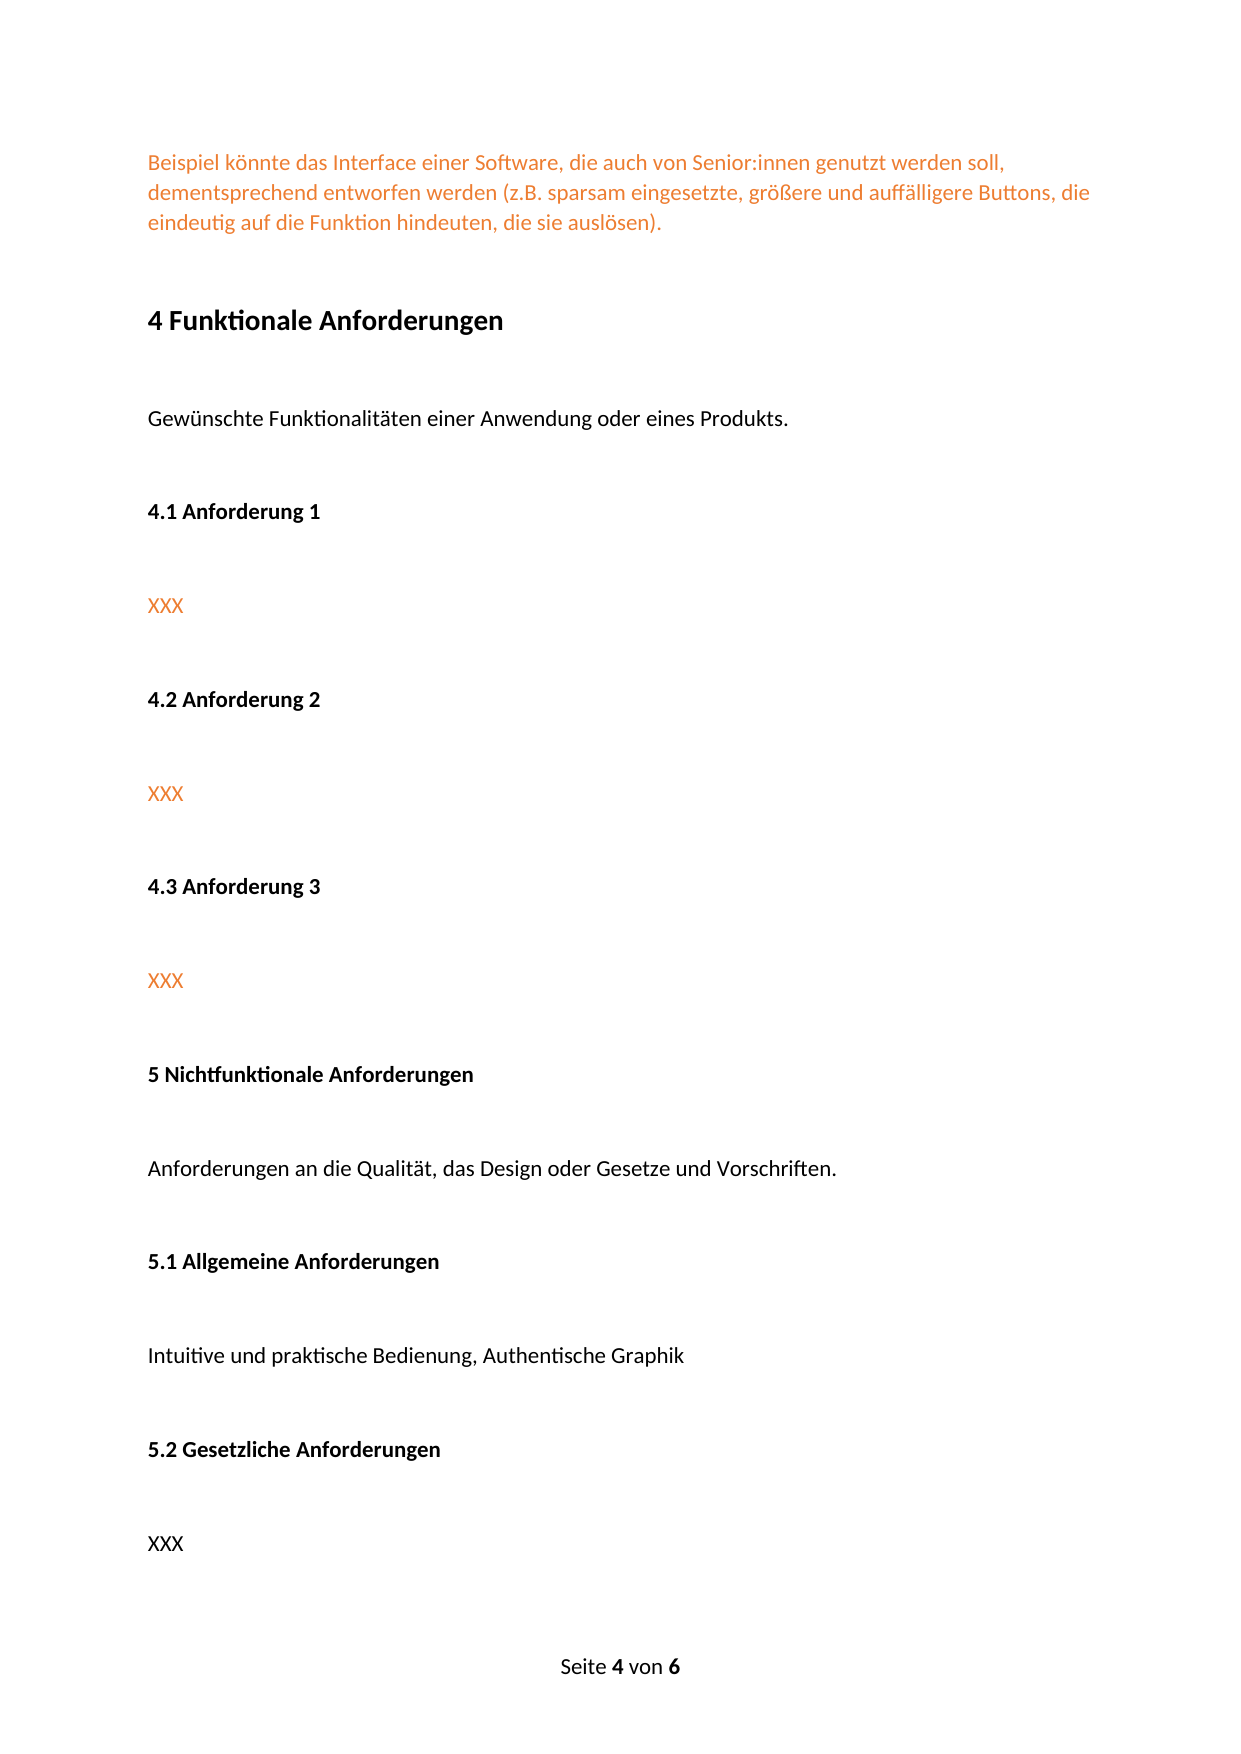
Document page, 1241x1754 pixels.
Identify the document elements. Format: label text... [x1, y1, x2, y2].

text 5.2 Gesetzliche Anforderungen [148, 1435, 1093, 1463]
text Beispiel könnte das Interface einer Software, die auch von Senior:innen genutzt werden soll, dementsprechend entworfen werden (z.B. sparsam eingesetzte, größere und auffälligere Buttons, die eindeutig auf die Funktion hindeuten, die sie auslösen). [148, 148, 1093, 236]
text Intuitive und praktische Bedienung, Authentische Graphik [148, 1341, 1093, 1369]
text XXX [148, 591, 1093, 619]
text 4 Funktionale Anforderungen [148, 302, 1093, 337]
text 4.1 Anforderung 1 [148, 497, 1093, 526]
text XXX [148, 779, 1093, 807]
text Gewünschte Funktionalitäten einer Anwendung oder eines Produkts. [148, 404, 1093, 432]
text 4.3 Anforderung 3 [148, 872, 1093, 901]
text Anforderungen an die Qualität, das Design oder Gesetze und Vorschriften. [148, 1154, 1093, 1182]
text 5 Nichtfunktionale Anforderungen [148, 1060, 1093, 1088]
text XXX [148, 1529, 1093, 1557]
text 4.2 Anforderung 2 [148, 685, 1093, 713]
text XXX [148, 966, 1093, 994]
text 5.1 Allgemeine Anforderungen [148, 1247, 1093, 1276]
